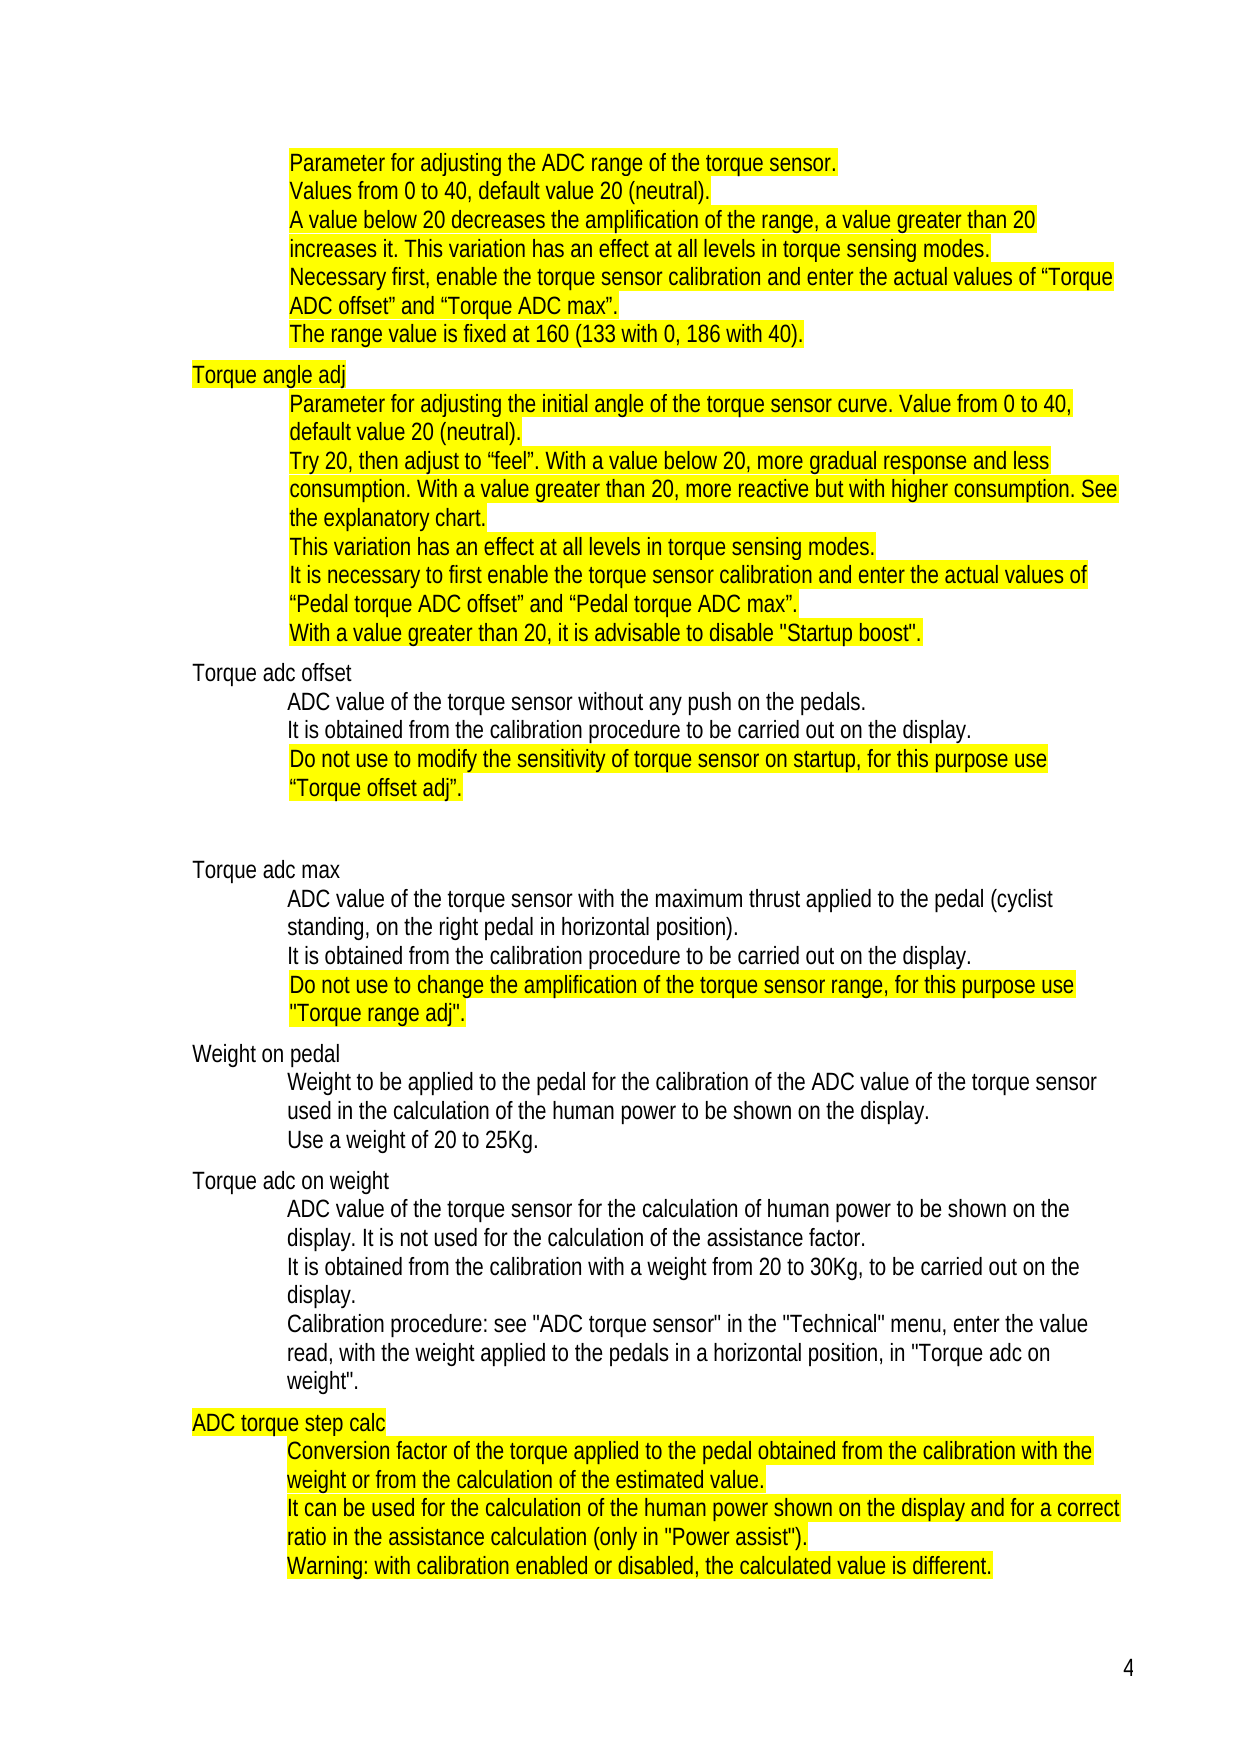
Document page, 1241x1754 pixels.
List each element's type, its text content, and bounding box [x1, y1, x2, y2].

text It is obtained from the calibration procedure to be carried out on the display. [287, 715, 1122, 744]
text Torque angle adj [137, 360, 1122, 388]
text Parameter for adjusting the ADC range of the torque sensor. Values from 0 to 40, default value 20 (neutral). A value below 20 decreases the amplification of the range, a value greater than 20 increases it. This variation has an effect at all levels in torque sensing modes. Necessary first, enable the torque sensor calibration and enter the actual values of “Torque ADC offset” and “Torque ADC max”. [289, 148, 1122, 319]
text Use a weight of 20 to 25Kg. [287, 1125, 1122, 1153]
text ADC torque step calc [137, 1407, 1122, 1436]
text Torque adc max [137, 855, 1122, 884]
subtitle It is obtained from the calibration procedure to be carried out on the display. [287, 941, 1122, 970]
text The range value is fixed at 160 (133 with 0, 186 with 40). [289, 319, 1122, 348]
text With a value greater than 20, it is advisable to disable "Startup boost". [289, 618, 1122, 646]
subtitle Do not use to change the amplification of the torque sensor range, for this purpose use "Torque range adj". [289, 970, 1122, 1027]
text ADC value of the torque sensor for the calculation of human power to be shown on the display. It is not used for the calculation of the assistance factor. [287, 1194, 1122, 1252]
text Torque adc on weight [137, 1166, 1122, 1194]
text Weight to be applied to the pedal for the calibration of the ADC value of the torque sensor used in the calculation of the human power to be shown on the display. [287, 1067, 1122, 1125]
text It is obtained from the calibration with a weight from 20 to 30Kg, to be carried out on the display. [287, 1252, 1122, 1309]
text ADC value of the torque sensor without any push on the pedals. [287, 687, 1122, 715]
text Weight on pedal [137, 1039, 1122, 1067]
text Parameter for adjusting the initial angle of the torque sensor curve. Value from 0 to 40, default value 20 (neutral). Try 20, then adjust to “feel”. With a value below 20, more gradual response and less consumption. With a value greater than 20, more reactive but with higher consumption. See the explanatory chart. This variation has an effect at all levels in torque sensing modes. It is necessary to first enable the torque sensor calibration and enter the actual values of “Pedal torque ADC offset” and “Pedal torque ADC max”. [289, 388, 1122, 618]
text Do not use to modify the sensitivity of torque sensor on startup, for this purpose use “Torque offset adj”. [289, 744, 1122, 801]
text Conversion factor of the torque applied to the pedal obtained from the calibration with the weight or from the calculation of the estimated value. It can be used for the calculation of the human power shown on the display and for a correct ratio in the assistance calculation (only in "Power assist"). Warning: with calibration enabled or disabled, the calculated value is different. [287, 1436, 1122, 1579]
text Calibration procedure: see "ADC torque sensor" in the "Technical" menu, enter the value read, with the weight applied to the pedals in a horizontal position, in "Torque adc on weight". [287, 1309, 1122, 1395]
subtitle ADC value of the torque sensor with the maximum thrust applied to the pedal (cyclist standing, on the right pedal in horizontal position). [287, 884, 1122, 941]
text Torque adc offset [137, 658, 1122, 687]
